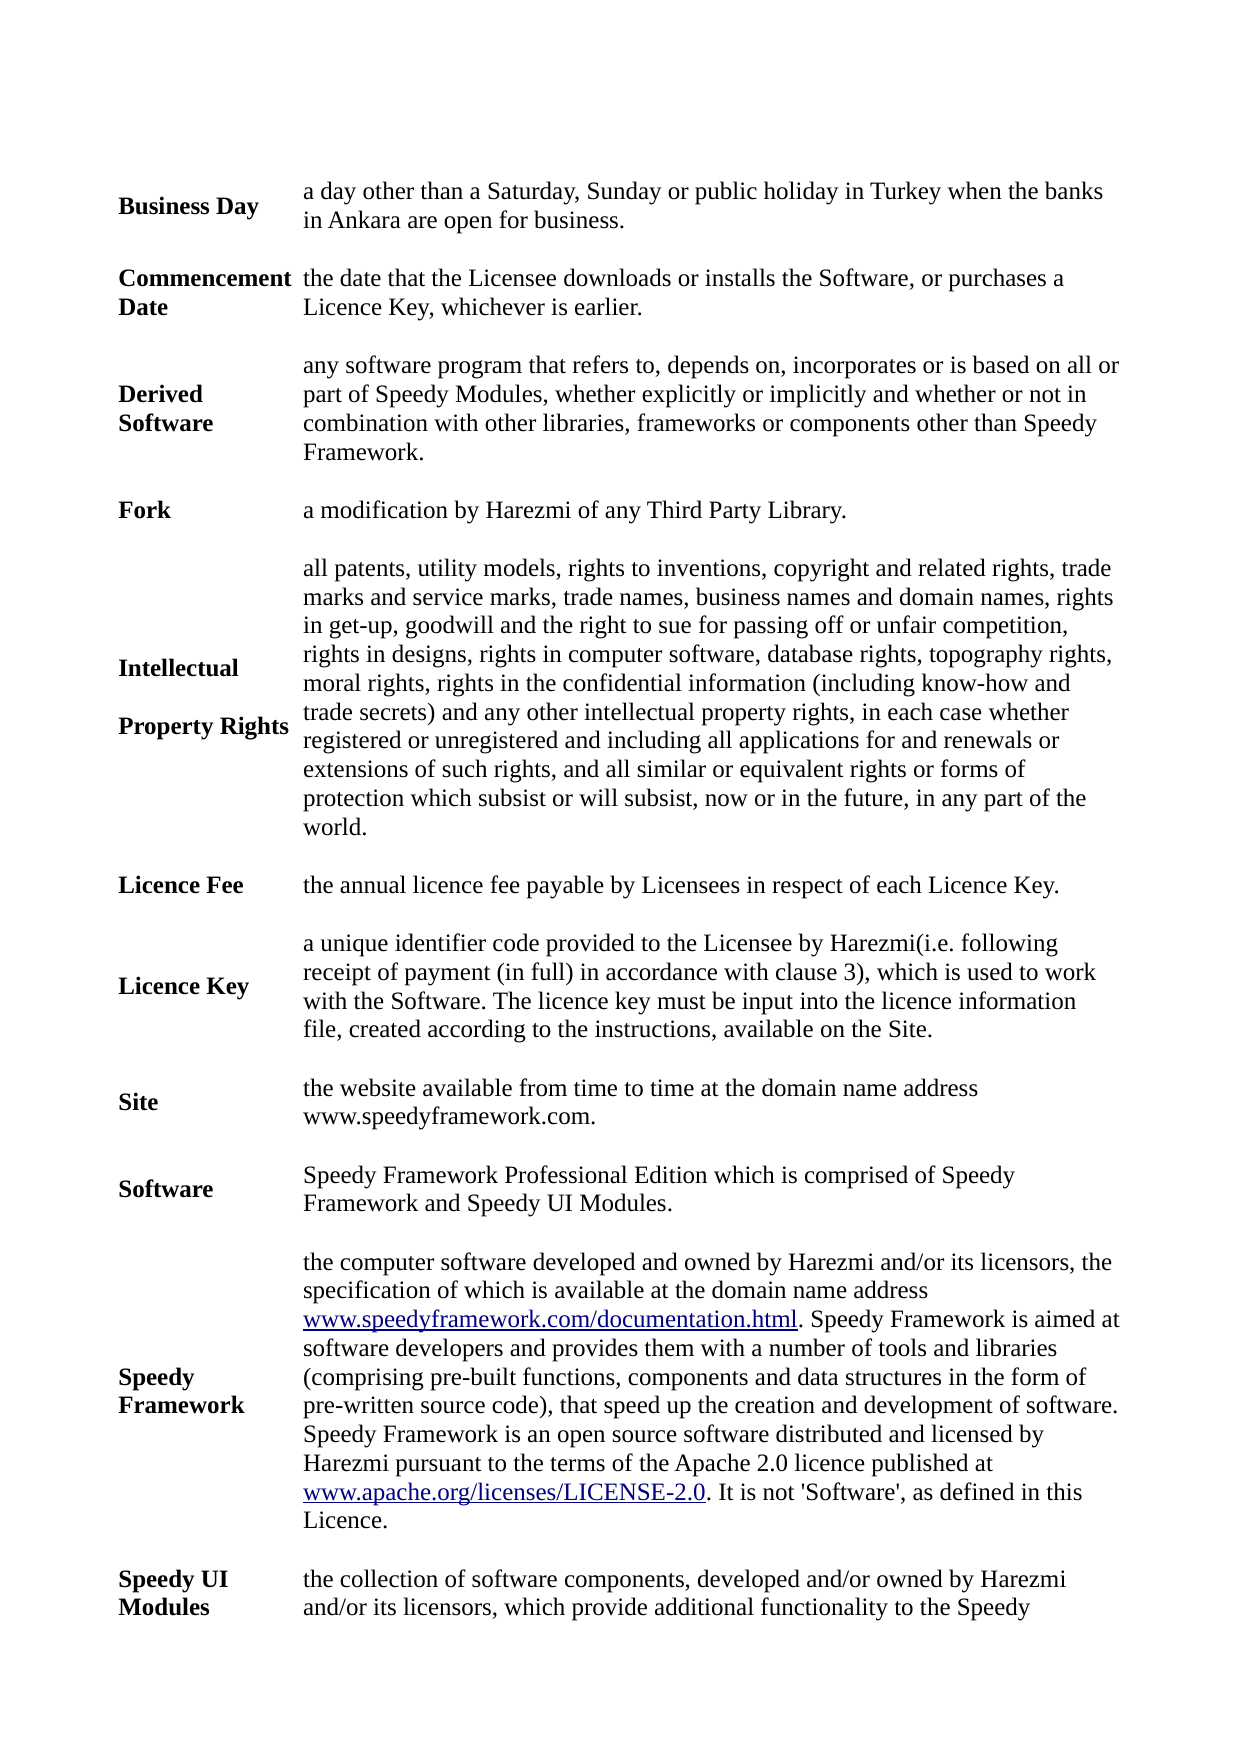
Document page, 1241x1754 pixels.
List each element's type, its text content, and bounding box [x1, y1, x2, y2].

table_cell Software [118, 1160, 303, 1247]
table_cell Speedy UI Modules [118, 1564, 303, 1621]
table_cell the date that the Licensee downloads or installs the Software, or purchases a Licence Key, whichever is earlier. [303, 263, 1122, 350]
table_cell any software program that refers to, depends on, incorporates or is based on all or part of Speedy Modules, whether explicitly or implicitly and whether or not in combination with other libraries, frameworks or components other than Speedy Framework. [303, 350, 1122, 495]
table_cell Site [118, 1073, 303, 1160]
table_cell the annual licence fee payable by Licensees in respect of each Licence Key. [303, 870, 1122, 928]
table_cell [118, 118, 303, 176]
table_cell a day other than a Saturday, Sunday or public holiday in Turkey when the banks in Ankara are open for business. [303, 176, 1122, 263]
table_cell Commencement Date [118, 263, 303, 350]
table_cell [303, 118, 1122, 176]
table_cell the collection of software components, developed and/or owned by Harezmi and/or its licensors, which provide additional functionality to the Speedy [303, 1564, 1122, 1621]
table_cell the computer software developed and owned by Harezmi and/or its licensors, the specification of which is available at the domain name address www.speedyframework.com/documentation.html. Speedy Framework is aimed at software developers and provides them with a number of tools and libraries (comprising pre-built functions, components and data structures in the form of pre-written source code), that speed up the creation and development of software. Speedy Framework is an open source software distributed and licensed by Harezmi pursuant to the terms of the Apache 2.0 licence published at www.apache.org/licenses/LICENSE-2.0. It is not 'Software', as defined in this Licence. [303, 1247, 1122, 1564]
table_cell Speedy Framework [118, 1247, 303, 1564]
table_cell Derived Software [118, 350, 303, 495]
table_cell Intellectual Property Rights [118, 553, 303, 870]
table_cell Speedy Framework Professional Edition which is comprised of Speedy Framework and Speedy UI Modules. [303, 1160, 1122, 1247]
table_cell Licence Fee [118, 870, 303, 928]
table_cell Licence Key [118, 928, 303, 1073]
table_cell Business Day [118, 176, 303, 263]
table_cell a unique identifier code provided to the Licensee by Harezmi(i.e. following receipt of payment (in full) in accordance with clause 3), which is used to work with the Software. The licence key must be input into the licence information file, created according to the instructions, available on the Site. [303, 928, 1122, 1073]
table_cell all patents, utility models, rights to inventions, copyright and related rights, trade marks and service marks, trade names, business names and domain names, rights in get-up, goodwill and the right to sue for passing off or unfair competition, rights in designs, rights in computer software, database rights, topography rights, moral rights, rights in the confidential information (including know-how and trade secrets) and any other intellectual property rights, in each case whether registered or unregistered and including all applications for and renewals or extensions of such rights, and all similar or equivalent rights or forms of protection which subsist or will subsist, now or in the future, in any part of the world. [303, 553, 1122, 870]
table_cell the website available from time to time at the domain name address www.speedyframework.com. [303, 1073, 1122, 1160]
table_cell Fork [118, 495, 303, 553]
table_cell a modification by Harezmi of any Third Party Library. [303, 495, 1122, 553]
